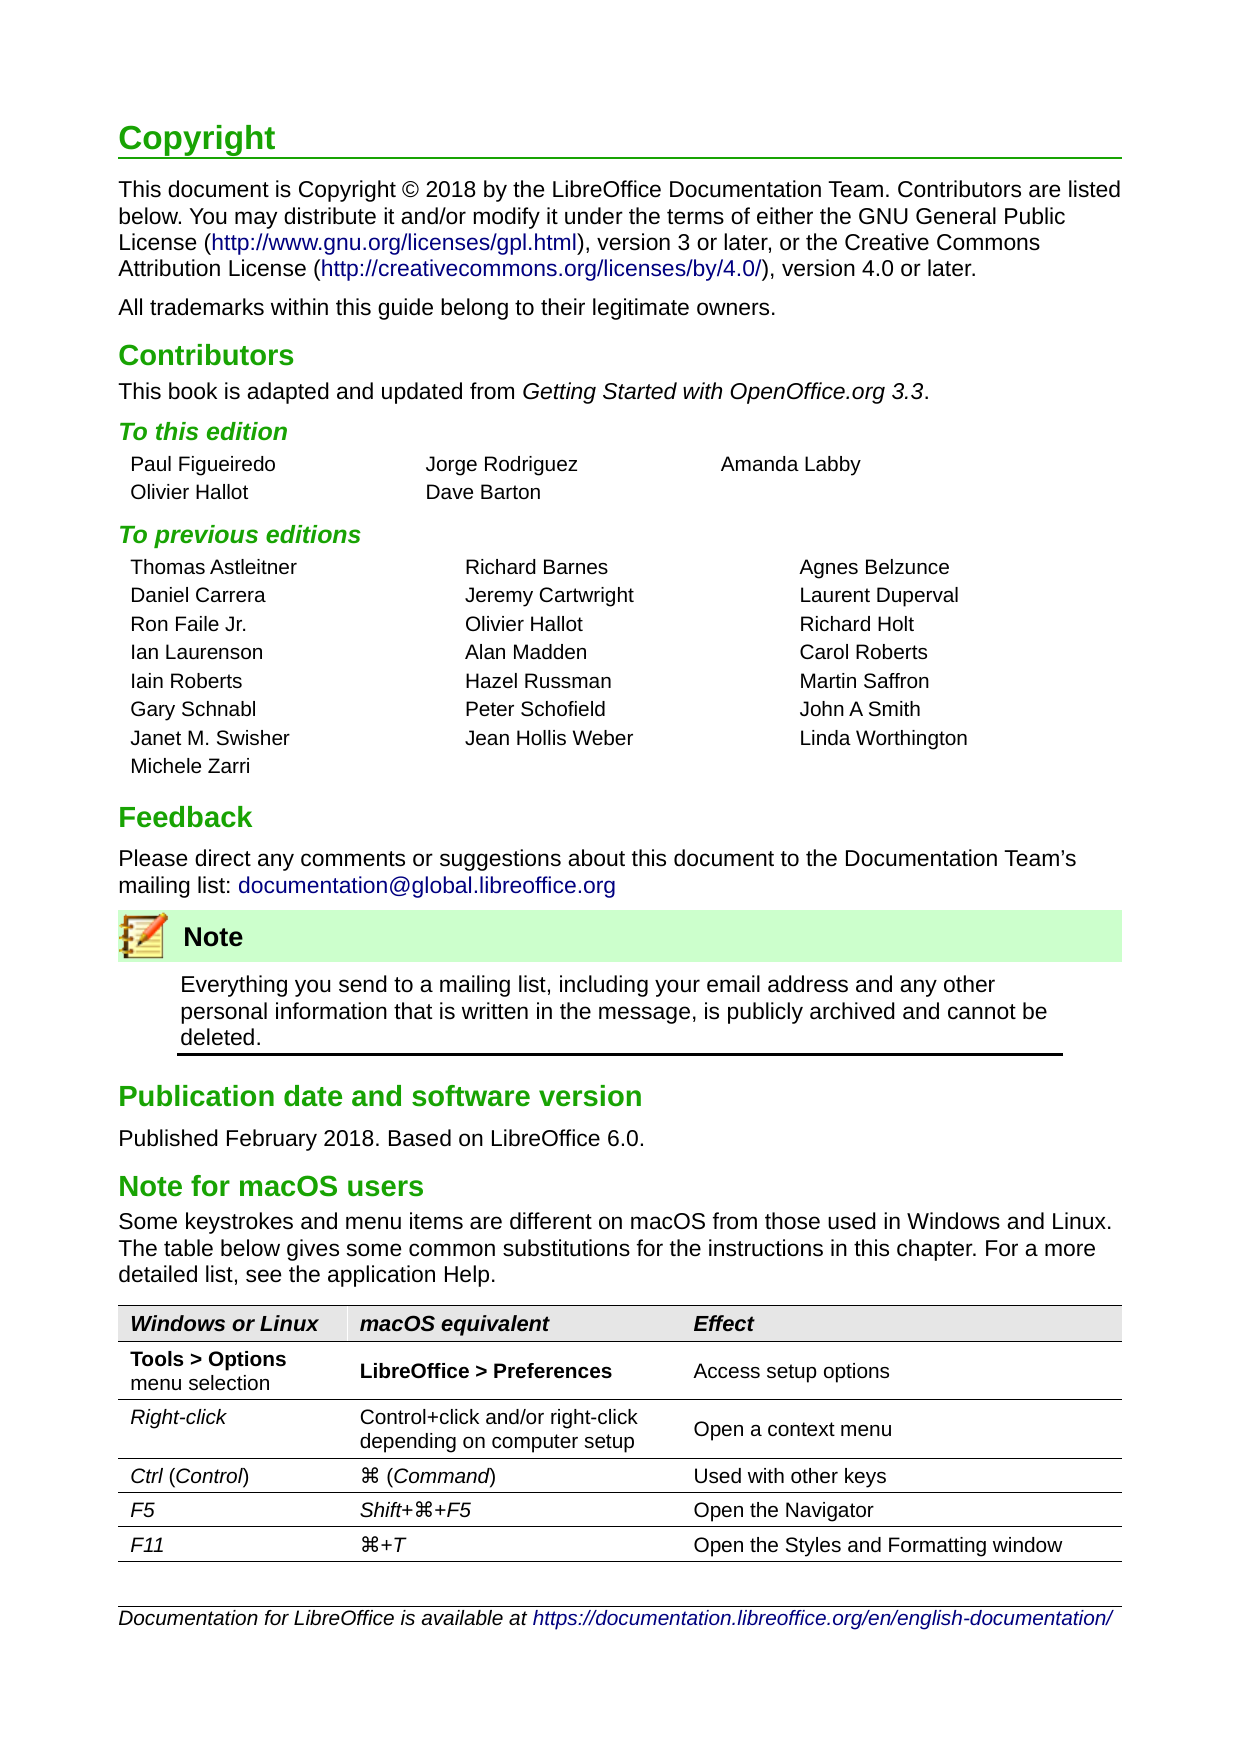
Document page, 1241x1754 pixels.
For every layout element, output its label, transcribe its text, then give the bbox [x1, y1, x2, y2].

table_cell Richard Holt [788, 612, 1122, 640]
table_cell Michele Zarri [118, 754, 453, 782]
table_cell Used with other keys [681, 1459, 1122, 1492]
table_cell Right-click [118, 1400, 347, 1457]
text Everything you send to a mailing list, including your email address and any other personal information that is written in the message, is publicly archived and cannot be deleted. [177, 968, 1063, 1053]
table_header Effect [681, 1306, 1122, 1341]
text Published February 2018. Based on LibreOffice 6.0. [118, 1124, 1122, 1151]
table_cell Control+click and/or right-click depending on computer setup [348, 1400, 681, 1457]
subtitle Contributors [118, 338, 1122, 372]
subtitle To this edition [118, 417, 1122, 445]
text This document is Copyright © 2018 by the LibreOffice Documentation Team. Contributors are listed below. You may distribute it and/or modify it under the terms of either the GNU General Public License (http://www.gnu.org/licenses/gpl.html), version 3 or later, or the Creative Commons Attribution License (http://creativecommons.org/licenses/by/4.0/), version 4.0 or later. [118, 176, 1122, 282]
table_cell Jeremy Cartwright [453, 583, 787, 612]
table_header macOS equivalent [348, 1306, 681, 1341]
text All trademarks within this guide belong to their legitimate owners. [118, 294, 1122, 321]
table_cell Hazel Russman [453, 669, 787, 697]
picture [119, 911, 170, 962]
table_cell Dave Barton [414, 480, 709, 508]
table_cell F11 [118, 1527, 347, 1561]
table_cell Gary Schnabl [118, 697, 453, 725]
table_header Richard Barnes [453, 555, 787, 583]
table_cell Carol Roberts [788, 640, 1122, 668]
table_cell Access setup options [681, 1342, 1122, 1399]
table_cell Iain Roberts [118, 669, 453, 697]
table_cell Olivier Hallot [453, 612, 787, 640]
table_cell [788, 754, 1122, 782]
table_header Jorge Rodriguez [414, 451, 709, 480]
text Some keystrokes and menu items are different on macOS from those used in Windows and Linux. The table below gives some common substitutions for the instructions in this chapter. For a more detailed list, see the application Help. [118, 1208, 1122, 1287]
subtitle Feedback [118, 800, 1122, 833]
table_cell Jean Hollis Weber [453, 725, 787, 754]
table_cell Laurent Duperval [788, 583, 1122, 612]
table_cell Tools > Options menu selection [118, 1342, 347, 1399]
table_cell Linda Worthington [788, 725, 1122, 754]
table_cell Daniel Carrera [118, 583, 453, 612]
table_cell [709, 480, 1122, 508]
table_cell LibreOffice > Preferences [348, 1342, 681, 1399]
table_cell Janet M. Swisher [118, 725, 453, 754]
table_cell ⌘ (Command) [348, 1459, 681, 1492]
table_cell Alan Madden [453, 640, 787, 668]
table_header Agnes Belzunce [788, 555, 1122, 583]
text This book is adapted and updated from Getting Started with OpenOffice.org 3.3. [118, 378, 1122, 404]
subtitle Publication date and software version [118, 1079, 1122, 1113]
subtitle To previous editions [118, 520, 1122, 549]
table_cell Ian Laurenson [118, 640, 453, 668]
table_cell Open the Navigator [681, 1493, 1122, 1526]
table_header Paul Figueiredo [118, 451, 413, 480]
subtitle Note [118, 910, 1122, 962]
table_cell Martin Saffron [788, 669, 1122, 697]
table_cell Ron Faile Jr. [118, 612, 453, 640]
subtitle Copyright [118, 118, 1122, 157]
table_cell Open a context menu [681, 1400, 1122, 1457]
table_cell Olivier Hallot [118, 480, 413, 508]
table_cell Shift+⌘+F5 [348, 1493, 681, 1526]
table_cell Peter Schofield [453, 697, 787, 725]
table_cell Open the Styles and Formatting window [681, 1527, 1122, 1561]
subtitle Note for macOS users [118, 1169, 1122, 1202]
table_cell F5 [118, 1493, 347, 1526]
text Please direct any comments or suggestions about this document to the Documentation Team’s mailing list: documentation@global.libreoffice.org [118, 845, 1122, 898]
table_header Amanda Labby [709, 451, 1122, 480]
table_cell [453, 754, 787, 782]
table_cell ⌘+T [348, 1527, 681, 1561]
table_header Windows or Linux [118, 1306, 347, 1341]
table_cell John A Smith [788, 697, 1122, 725]
table_header Thomas Astleitner [118, 555, 453, 583]
table_cell Ctrl (Control) [118, 1459, 347, 1492]
